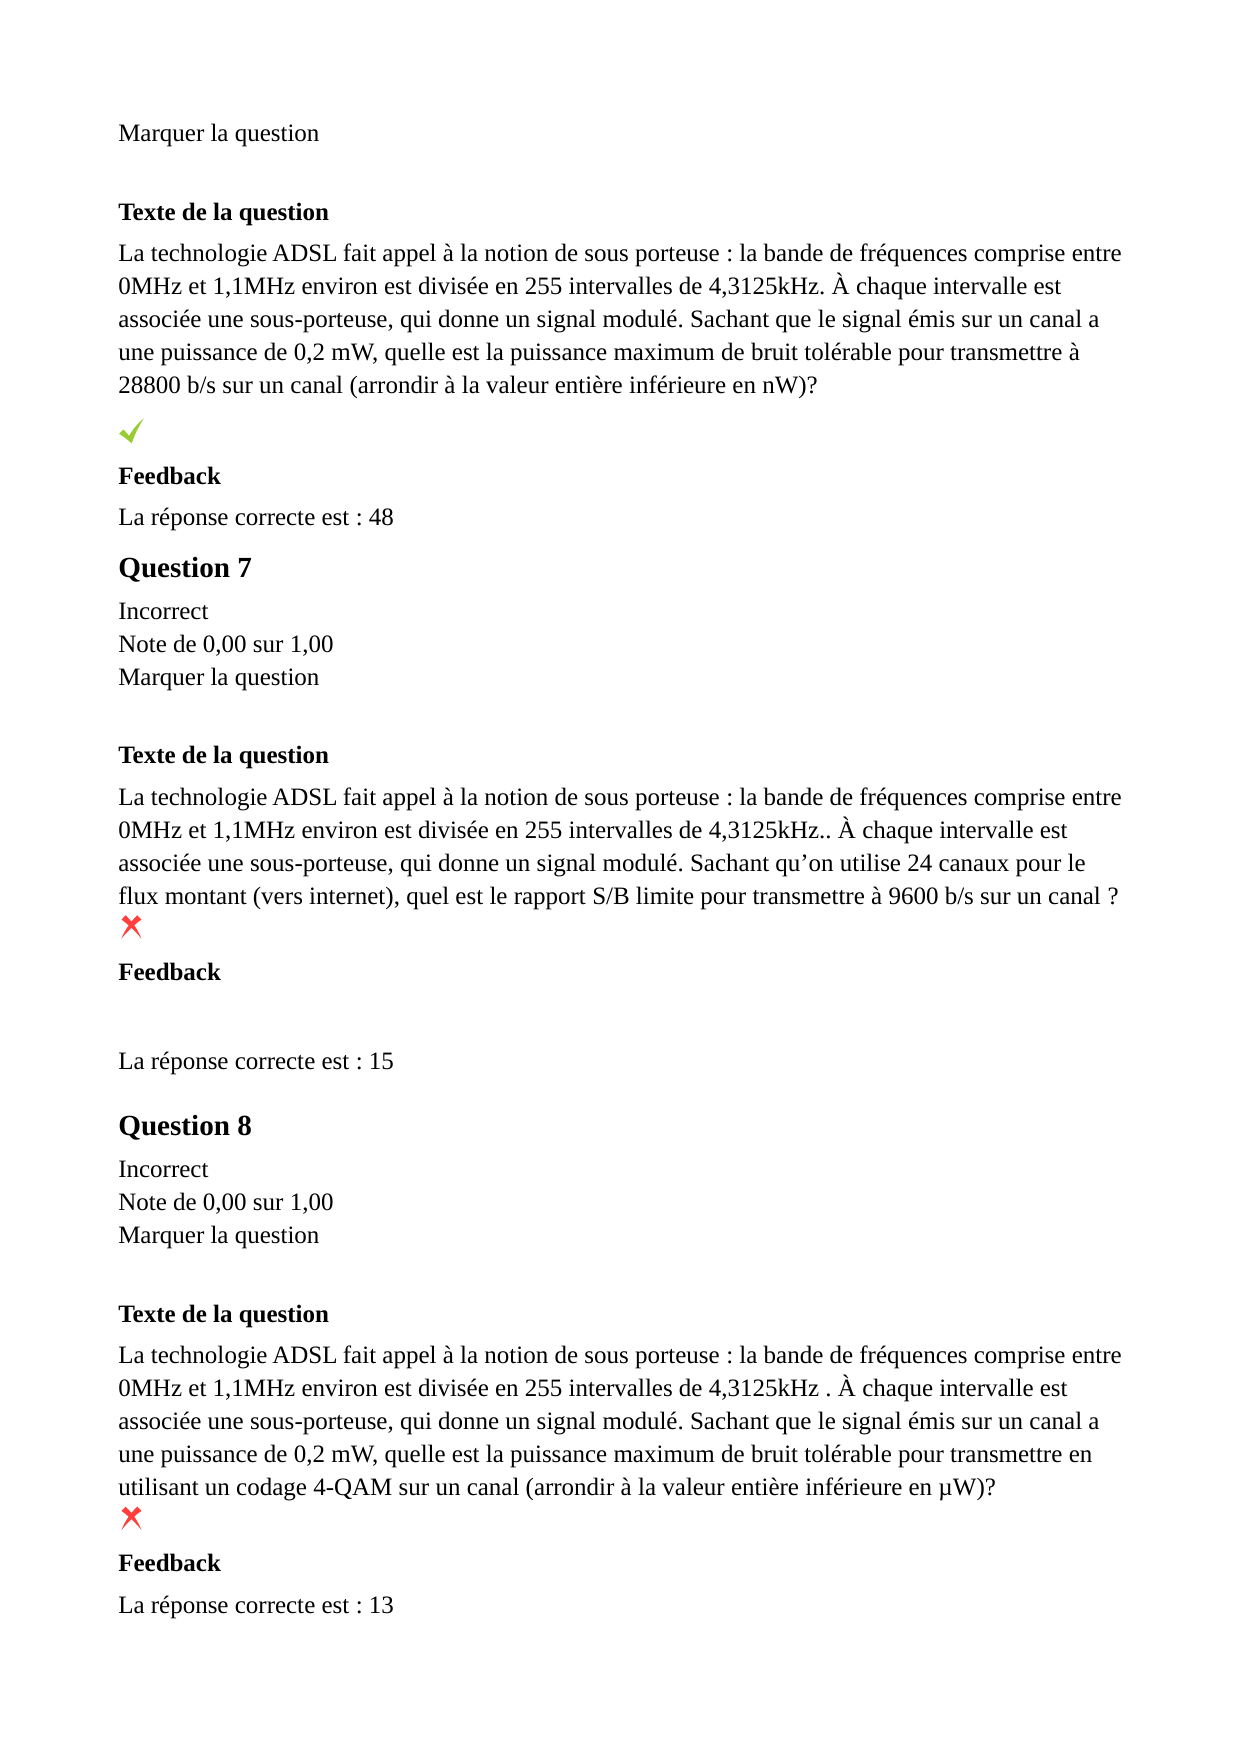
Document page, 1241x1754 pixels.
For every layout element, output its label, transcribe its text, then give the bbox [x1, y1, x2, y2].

text La technologie ADSL fait appel à la notion de sous porteuse : la bande de fréquences comprise entre 0MHz et 1,1MHz environ est divisée en 255 intervalles de 4,3125kHz . À chaque intervalle est associée une sous-porteuse, qui donne un signal modulé. Sachant que le signal émis sur un canal a une puissance de 0,2 mW, quelle est la puissance maximum de bruit tolérable pour transmettre en utilisant un codage 4-QAM sur un canal (arrondir à la valeur entière inférieure en µW)? [118, 1340, 1122, 1501]
subtitle Feedback [118, 957, 1122, 986]
text Incorrect [118, 1154, 1122, 1183]
text Incorrect [118, 596, 1122, 624]
subtitle Feedback [118, 1548, 1122, 1577]
subtitle Feedback [118, 461, 1122, 490]
text La réponse correcte est : 48 [118, 502, 1122, 531]
text La technologie ADSL fait appel à la notion de sous porteuse : la bande de fréquences comprise entre 0MHz et 1,1MHz environ est divisée en 255 intervalles de 4,3125kHz.. À chaque intervalle est associée une sous-porteuse, qui donne un signal modulé. Sachant qu’on utilise 24 canaux pour le flux montant (vers internet), quel est le rapport S/B limite pour transmettre à 9600 b/s sur un canal ? [118, 782, 1122, 909]
text La technologie ADSL fait appel à la notion de sous porteuse : la bande de fréquences comprise entre 0MHz et 1,1MHz environ est divisée en 255 intervalles de 4,3125kHz. À chaque intervalle est associée une sous-porteuse, qui donne un signal modulé. Sachant que le signal émis sur un canal a une puissance de 0,2 mW, quelle est la puissance maximum de bruit tolérable pour transmettre à 28800 b/s sur un canal (arrondir à la valeur entière inférieure en nW)? [118, 238, 1122, 399]
subtitle Texte de la question [118, 740, 1122, 769]
text Note de 0,00 sur 1,00 [118, 1187, 1122, 1216]
subtitle Question 7 [118, 550, 1122, 583]
text La réponse correcte est : 13 [118, 1590, 1122, 1618]
subtitle Texte de la question [118, 197, 1122, 225]
text Marquer la question [118, 1220, 1122, 1249]
text Marquer la question [118, 118, 1122, 147]
text Marquer la question [118, 662, 1122, 691]
subtitle Texte de la question [118, 1299, 1122, 1327]
text Note de 0,00 sur 1,00 [118, 629, 1122, 658]
text La réponse correcte est : 15 [118, 1046, 1122, 1075]
subtitle Question 8 [118, 1108, 1122, 1142]
